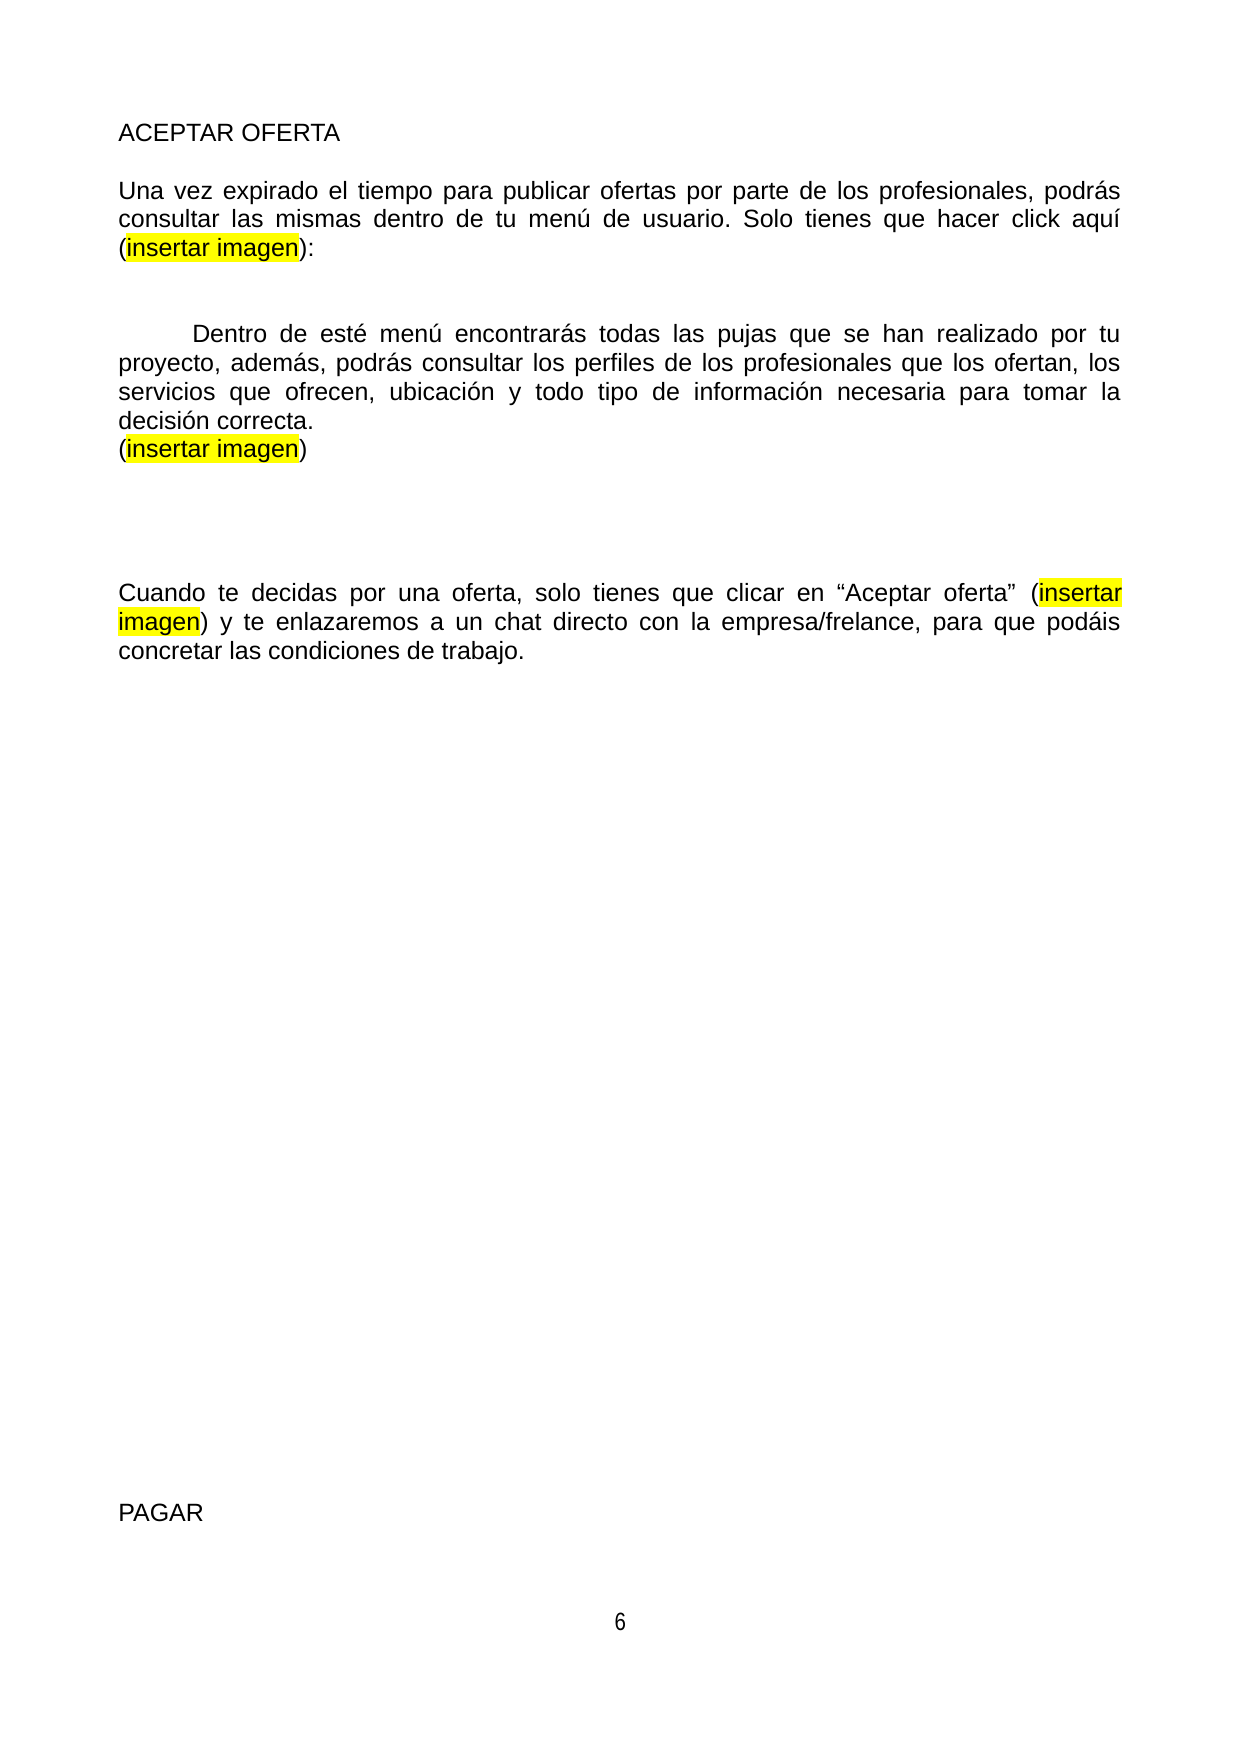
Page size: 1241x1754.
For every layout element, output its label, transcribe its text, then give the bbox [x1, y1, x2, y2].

text Dentro de esté menú encontrarás todas las pujas que se han realizado por tu proyecto, además, podrás consultar los perfiles de los profesionales que los ofertan, los servicios que ofrecen, ubicación y todo tipo de información necesaria para tomar la decisión correcta. [118, 319, 1122, 434]
text ACEPTAR OFERTA [118, 118, 1122, 147]
text Cuando te decidas por una oferta, solo tienes que clicar en “Aceptar oferta” (insertar imagen) y te enlazaremos a un chat directo con la empresa/frelance, para que podáis concretar las condiciones de trabajo. [118, 578, 1122, 664]
text (insertar imagen) [118, 434, 1122, 463]
text PAGAR [118, 1498, 1122, 1527]
text Una vez expirado el tiempo para publicar ofertas por parte de los profesionales, podrás consultar las mismas dentro de tu menú de usuario. Solo tienes que hacer click aquí (insertar imagen): [118, 176, 1122, 262]
